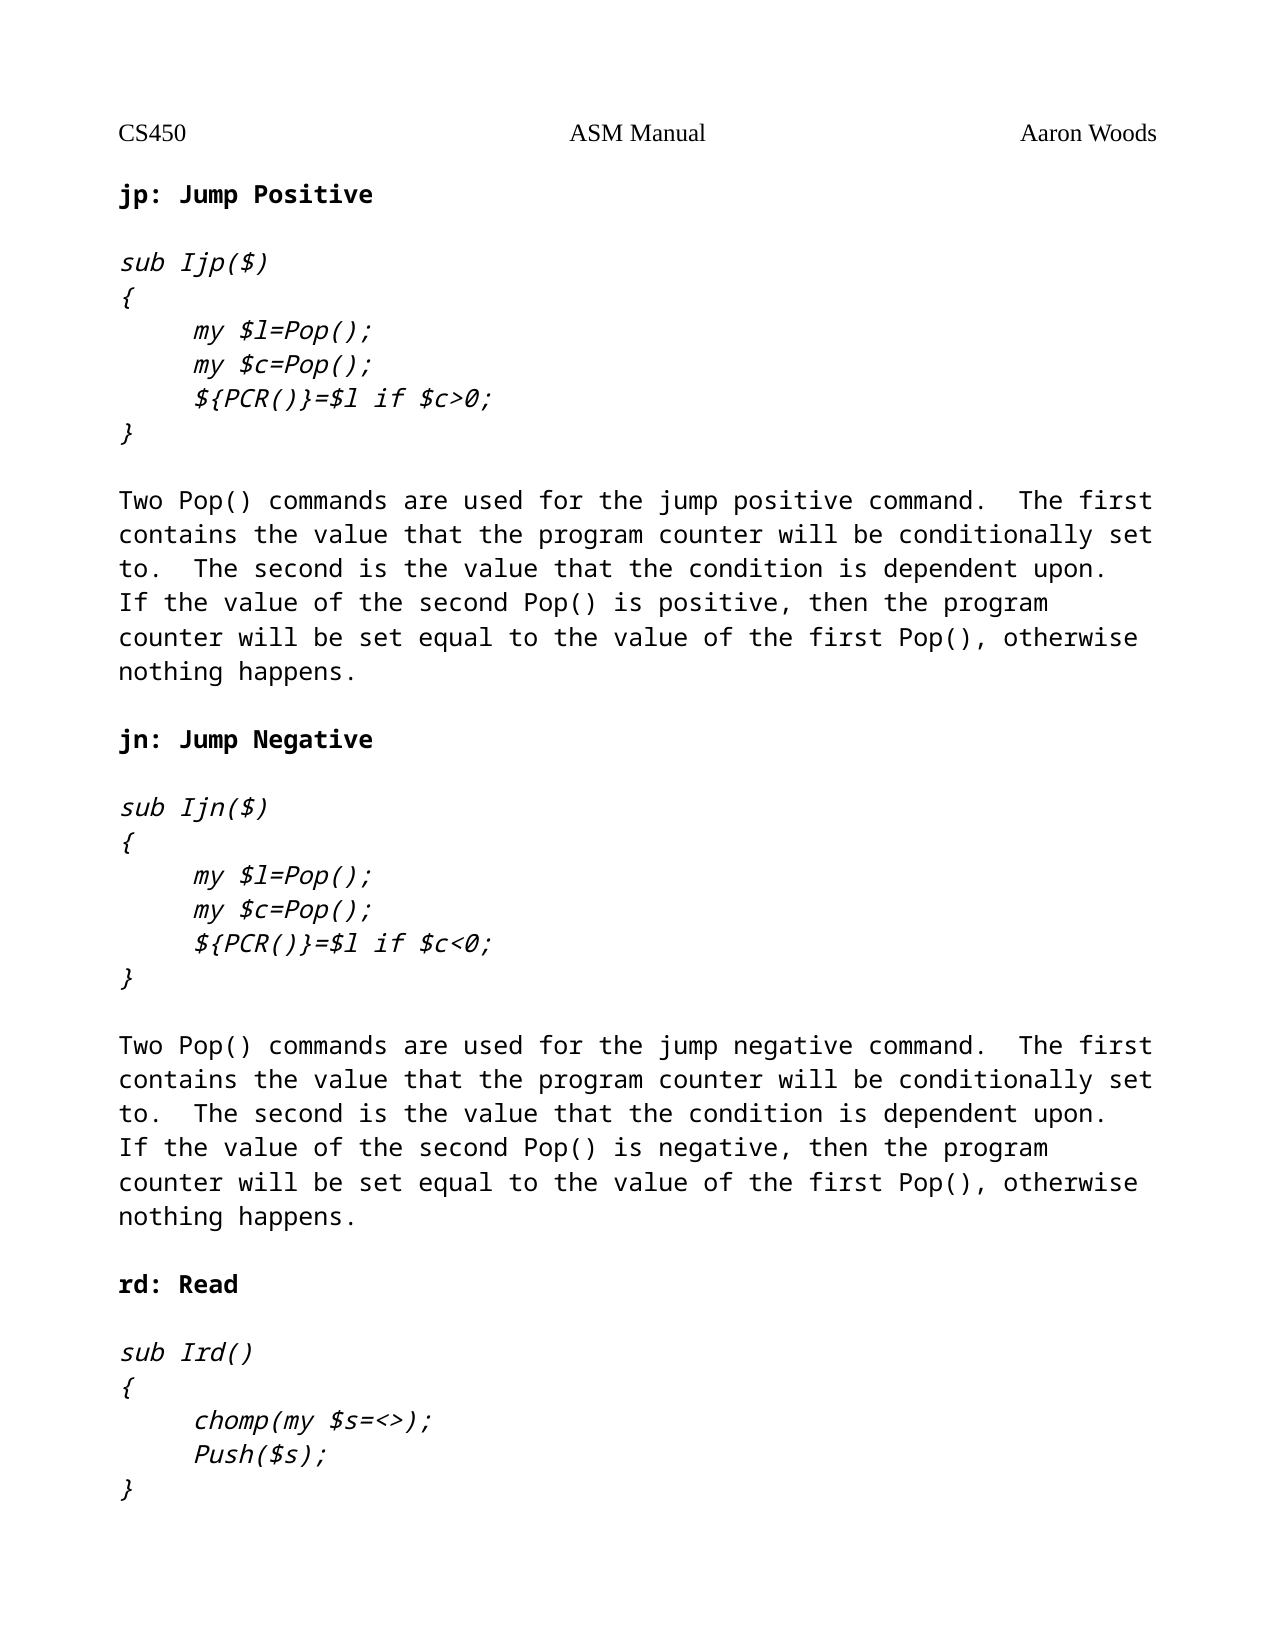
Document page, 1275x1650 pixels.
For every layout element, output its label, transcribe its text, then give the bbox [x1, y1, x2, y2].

text my $l=Pop(); [118, 313, 1157, 347]
text Push($s); [118, 1437, 1157, 1471]
text Two Pop() commands are used for the jump negative command. The first contains the value that the program counter will be conditionally set to. The second is the value that the condition is dependent upon. If the value of the second Pop() is negative, then the program counter will be set equal to the value of the first Pop(), otherwise nothing happens. [118, 1028, 1157, 1232]
text { [118, 278, 1157, 313]
text ${PCR()}=$l if $c>0; [118, 381, 1157, 415]
text sub Ijn($) [118, 789, 1157, 823]
text Two Pop() commands are used for the jump positive command. The first contains the value that the program counter will be conditionally set to. The second is the value that the condition is dependent upon. If the value of the second Pop() is positive, then the program counter will be set equal to the value of the first Pop(), otherwise nothing happens. [118, 483, 1157, 687]
text my $c=Pop(); [118, 892, 1157, 926]
text jn: Jump Negative [118, 721, 1157, 755]
text { [118, 1368, 1157, 1403]
text { [118, 823, 1157, 858]
text my $c=Pop(); [118, 347, 1157, 381]
text ${PCR()}=$l if $c<0; [118, 926, 1157, 960]
text rd: Read [118, 1266, 1157, 1300]
text sub Ird() [118, 1334, 1157, 1368]
text } [118, 415, 1157, 449]
text jp: Jump Positive [118, 176, 1157, 210]
text } [118, 1471, 1157, 1505]
text my $l=Pop(); [118, 858, 1157, 892]
text chomp(my $s=<>); [118, 1403, 1157, 1437]
text } [118, 960, 1157, 994]
text sub Ijp($) [118, 244, 1157, 278]
